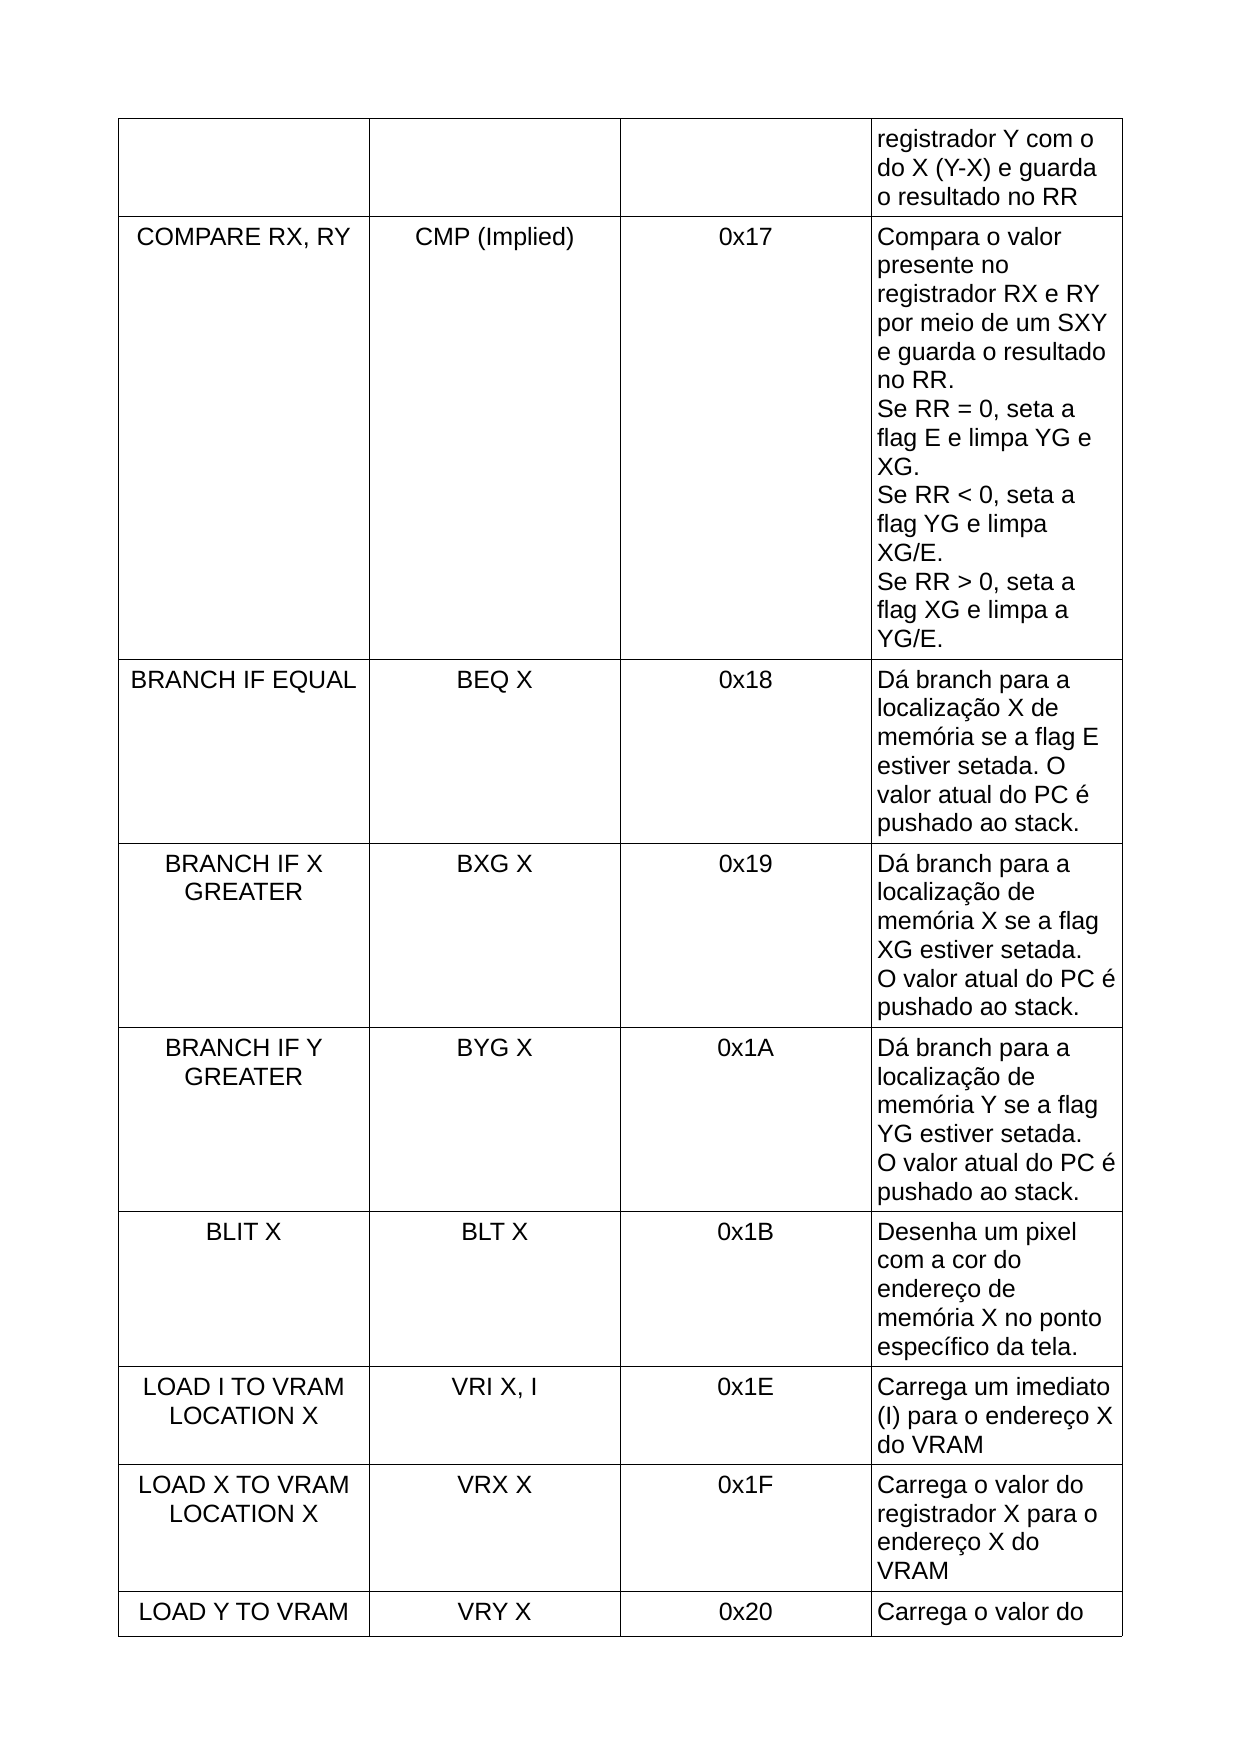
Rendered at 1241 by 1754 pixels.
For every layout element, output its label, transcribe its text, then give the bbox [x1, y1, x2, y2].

table_cell BEQ X [370, 660, 620, 843]
table_cell Dá branch para a localização X de memória se a flag E estiver setada. O valor atual do PC é pushado ao stack. [872, 660, 1122, 843]
table_cell 0x20 [621, 1592, 871, 1636]
table_cell 0x19 [621, 844, 871, 1027]
table_cell 0x1B [621, 1212, 871, 1366]
table_cell [370, 119, 620, 216]
table_cell CMP (Implied) [370, 217, 620, 659]
table_cell COMPARE RX, RY [119, 217, 369, 659]
table_cell BRANCH IF Y GREATER [119, 1028, 369, 1211]
table_cell LOAD X TO VRAM LOCATION X [119, 1465, 369, 1591]
table_cell 0x1F [621, 1465, 871, 1591]
table_cell 0x1A [621, 1028, 871, 1211]
table_cell 0x1E [621, 1367, 871, 1464]
table_cell Desenha um pixel com a cor do endereço de memória X no ponto específico da tela. [872, 1212, 1122, 1366]
table_cell VRX X [370, 1465, 620, 1591]
table_cell BRANCH IF X GREATER [119, 844, 369, 1027]
table_cell BLT X [370, 1212, 620, 1366]
table_cell [621, 119, 871, 216]
table_cell Compara o valor presente no registrador RX e RY por meio de um SXY e guarda o resultado no RR. Se RR = 0, seta a flag E e limpa YG e XG. Se RR < 0, seta a flag YG e limpa XG/E. Se RR > 0, seta a flag XG e limpa a YG/E. [872, 217, 1122, 659]
table_cell registrador Y com o do X (Y-X) e guarda o resultado no RR [872, 119, 1122, 216]
table_cell BRANCH IF EQUAL [119, 660, 369, 843]
table_cell BLIT X [119, 1212, 369, 1366]
table_cell BXG X [370, 844, 620, 1027]
table_cell LOAD I TO VRAM LOCATION X [119, 1367, 369, 1464]
table_cell 0x17 [621, 217, 871, 659]
table_cell Dá branch para a localização de memória X se a flag XG estiver setada. O valor atual do PC é pushado ao stack. [872, 844, 1122, 1027]
table_cell [119, 119, 369, 216]
table_cell VRY X [370, 1592, 620, 1636]
table_cell 0x18 [621, 660, 871, 843]
table_cell LOAD Y TO VRAM [119, 1592, 369, 1636]
table_cell Carrega um imediato (I) para o endereço X do VRAM [872, 1367, 1122, 1464]
table_cell Carrega o valor do registrador X para o endereço X do VRAM [872, 1465, 1122, 1591]
table_cell Dá branch para a localização de memória Y se a flag YG estiver setada. O valor atual do PC é pushado ao stack. [872, 1028, 1122, 1211]
table_cell Carrega o valor do [872, 1592, 1122, 1636]
table_cell BYG X [370, 1028, 620, 1211]
table_cell VRI X, I [370, 1367, 620, 1464]
